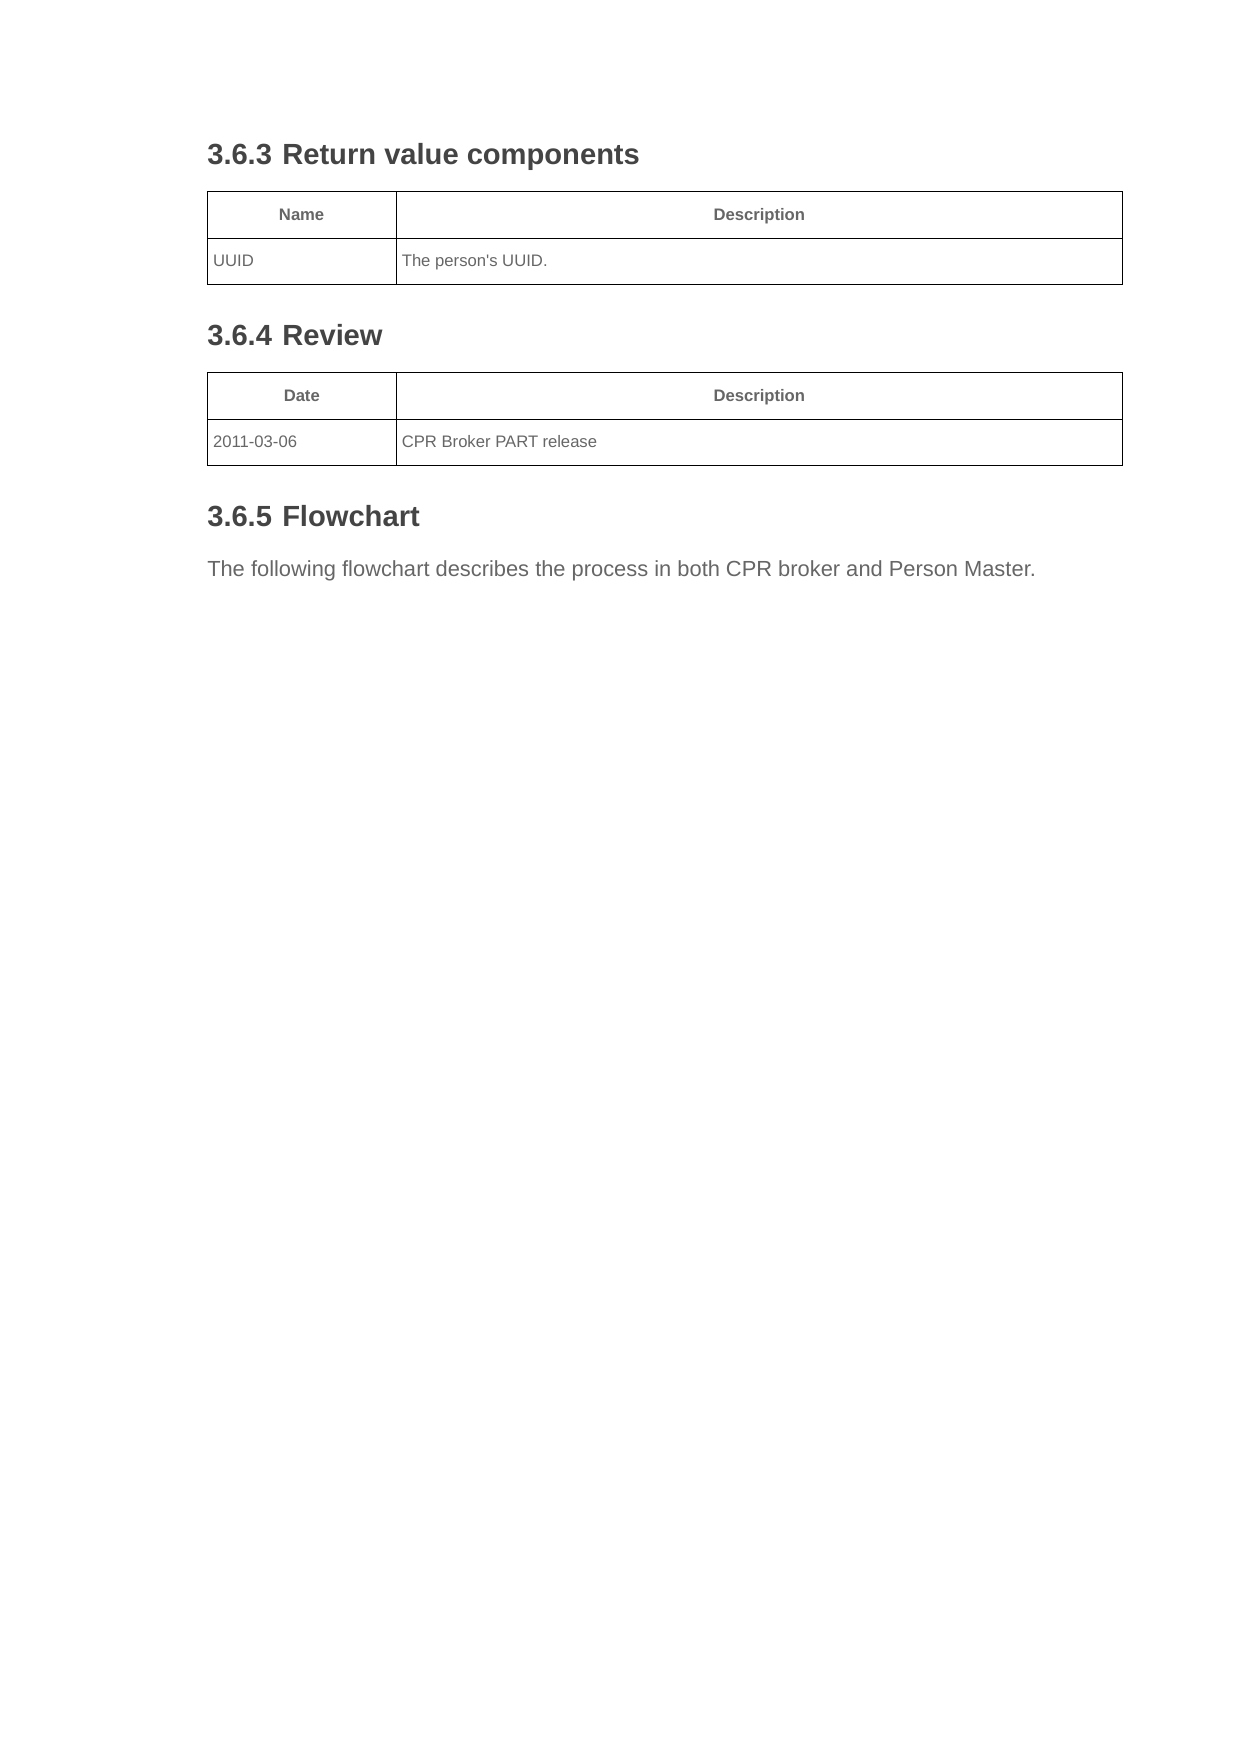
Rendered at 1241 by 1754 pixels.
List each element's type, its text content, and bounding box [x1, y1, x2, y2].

text The following flowchart describes the process in both CPR broker and Person Master. [207, 553, 1122, 582]
subtitle Review [207, 299, 1122, 357]
table_header Date [208, 373, 396, 419]
subtitle Return value components [207, 118, 1122, 176]
table_header Description [397, 192, 1122, 238]
table_cell CPR Broker PART release [397, 420, 1122, 465]
table_cell The person's UUID. [397, 239, 1122, 284]
table_cell UUID [208, 239, 396, 284]
table_header Description [397, 373, 1122, 419]
subtitle Flowchart [207, 480, 1122, 538]
table_cell 2011-03-06 [208, 420, 396, 465]
table_header Name [208, 192, 396, 238]
